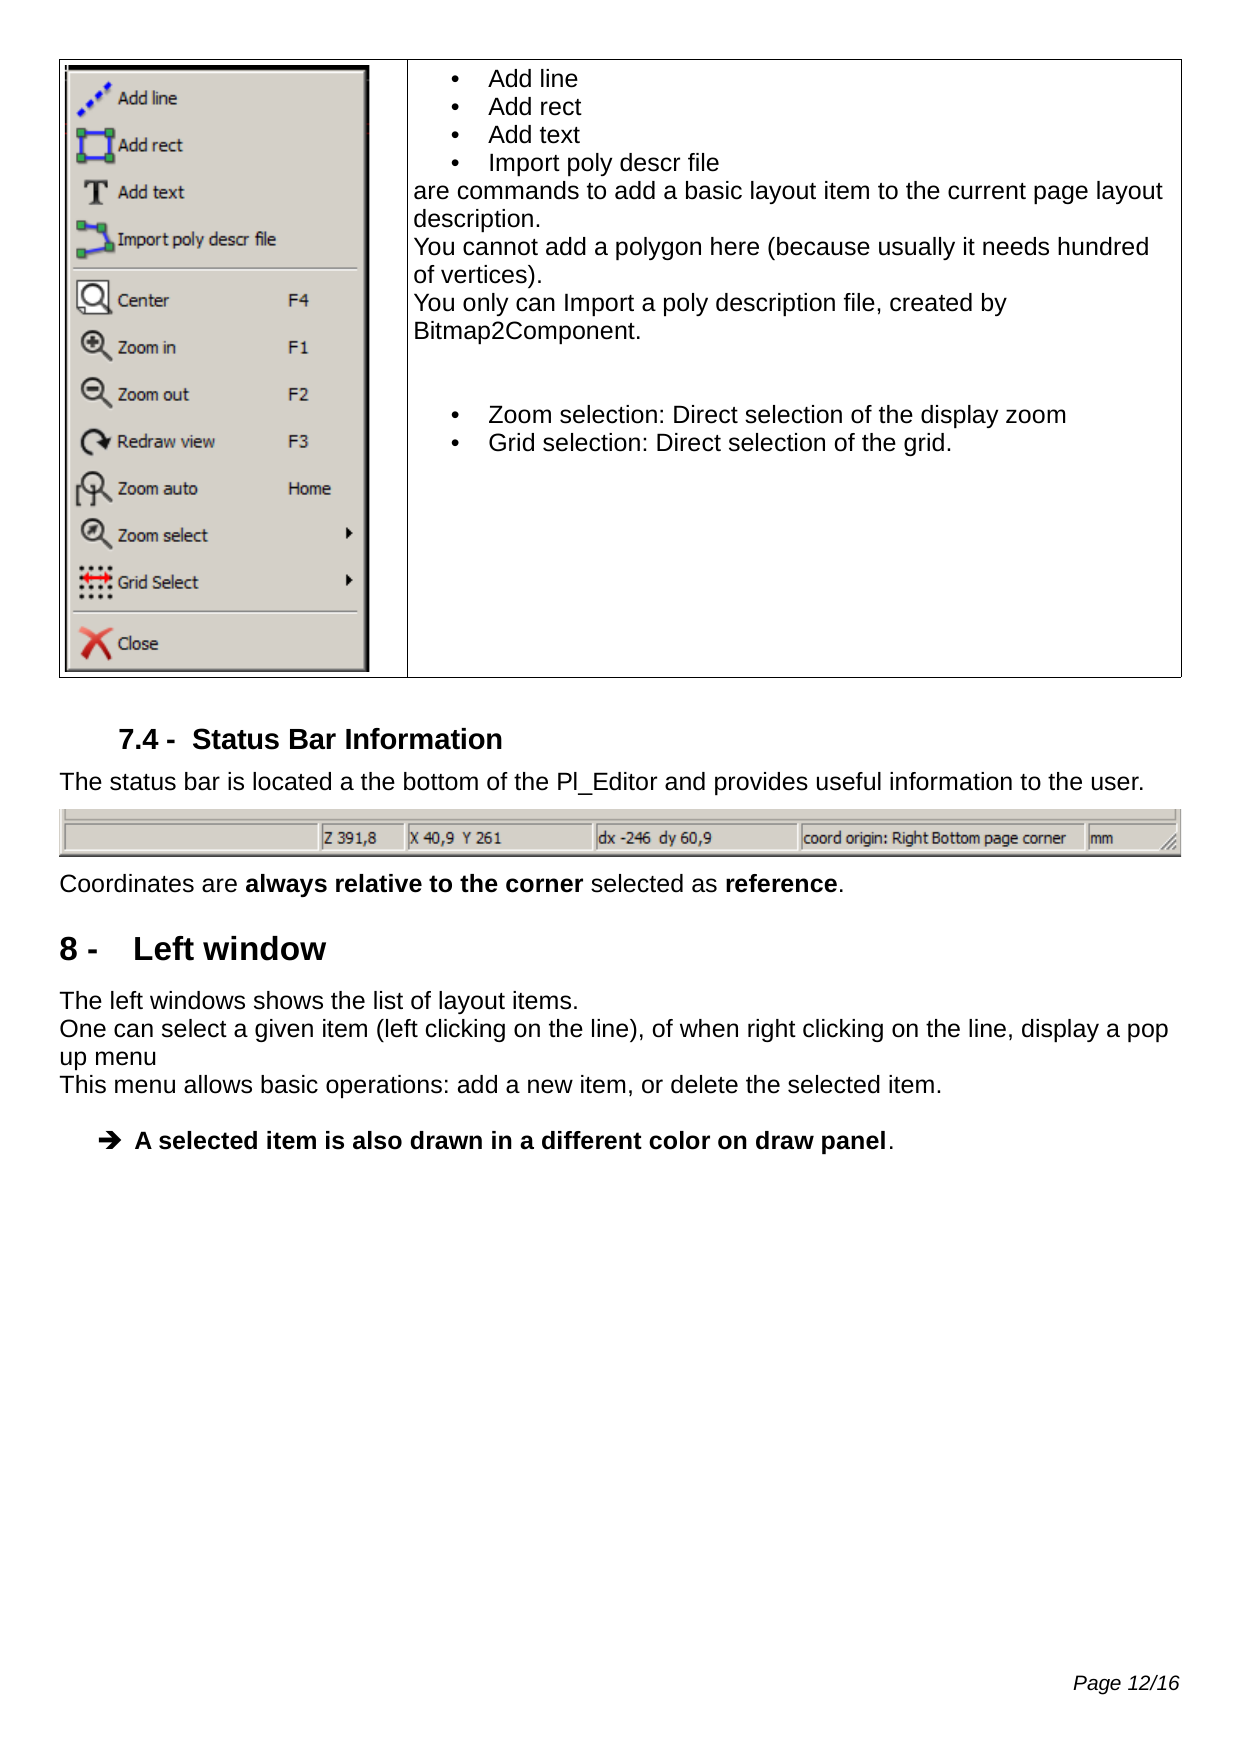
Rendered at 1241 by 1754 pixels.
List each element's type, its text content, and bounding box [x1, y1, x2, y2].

table_header Add line Add rect Add text Import poly descr file are commands to add a basic layout item to the current page layout description. You cannot add a polygon here (because usually it needs hundred of vertices). You only can Import a poly description file, created by Bitmap2Component. Zoom selection: Direct selection of the display zoom Grid selection: Direct selection of the grid. [408, 60, 1181, 677]
picture [59, 809, 1182, 857]
text The left windows shows the list of layout items. [59, 987, 1181, 1014]
list A selected item is also drawn in a different color on draw panel. [97, 1127, 1181, 1155]
text One can select a given item (left clicking on the line), of when right clicking on the line, display a pop up menu [59, 1014, 1181, 1071]
subtitle Status Bar Information [118, 723, 1181, 755]
text The status bar is located a the bottom of the Pl_Editor and provides useful information to the user. [59, 768, 1181, 796]
text Coordinates are always relative to the corner selected as reference. [59, 870, 1181, 898]
subtitle Left window [59, 930, 1181, 968]
table_header [60, 60, 407, 677]
text This menu allows basic operations: add a new item, or delete the selected item. [59, 1071, 1181, 1099]
picture [64, 65, 370, 672]
